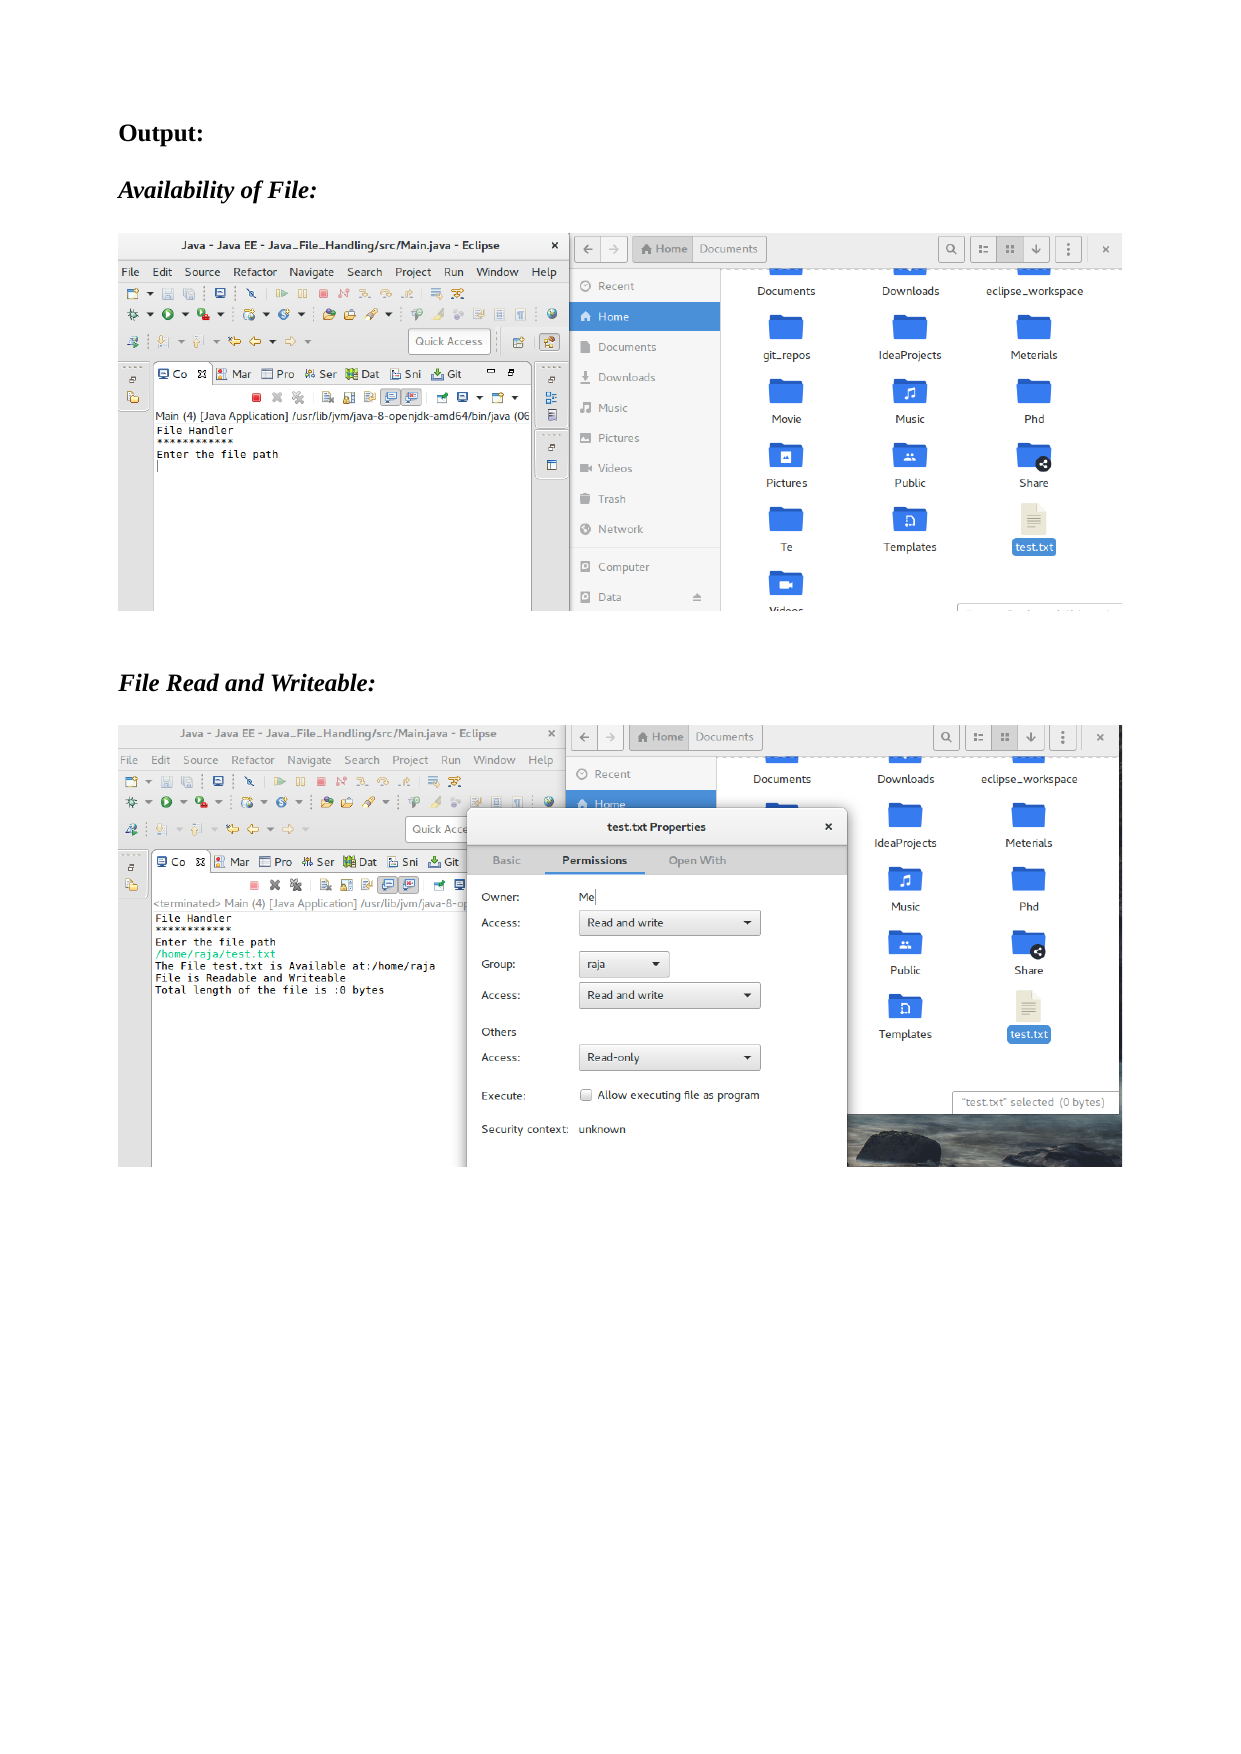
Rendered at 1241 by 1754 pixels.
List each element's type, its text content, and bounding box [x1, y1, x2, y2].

picture [118, 233, 1123, 611]
text Availability of File: [118, 176, 1122, 204]
text File Read and Writeable: [118, 668, 1122, 697]
text Output: [118, 118, 1122, 147]
picture [118, 725, 1123, 1167]
